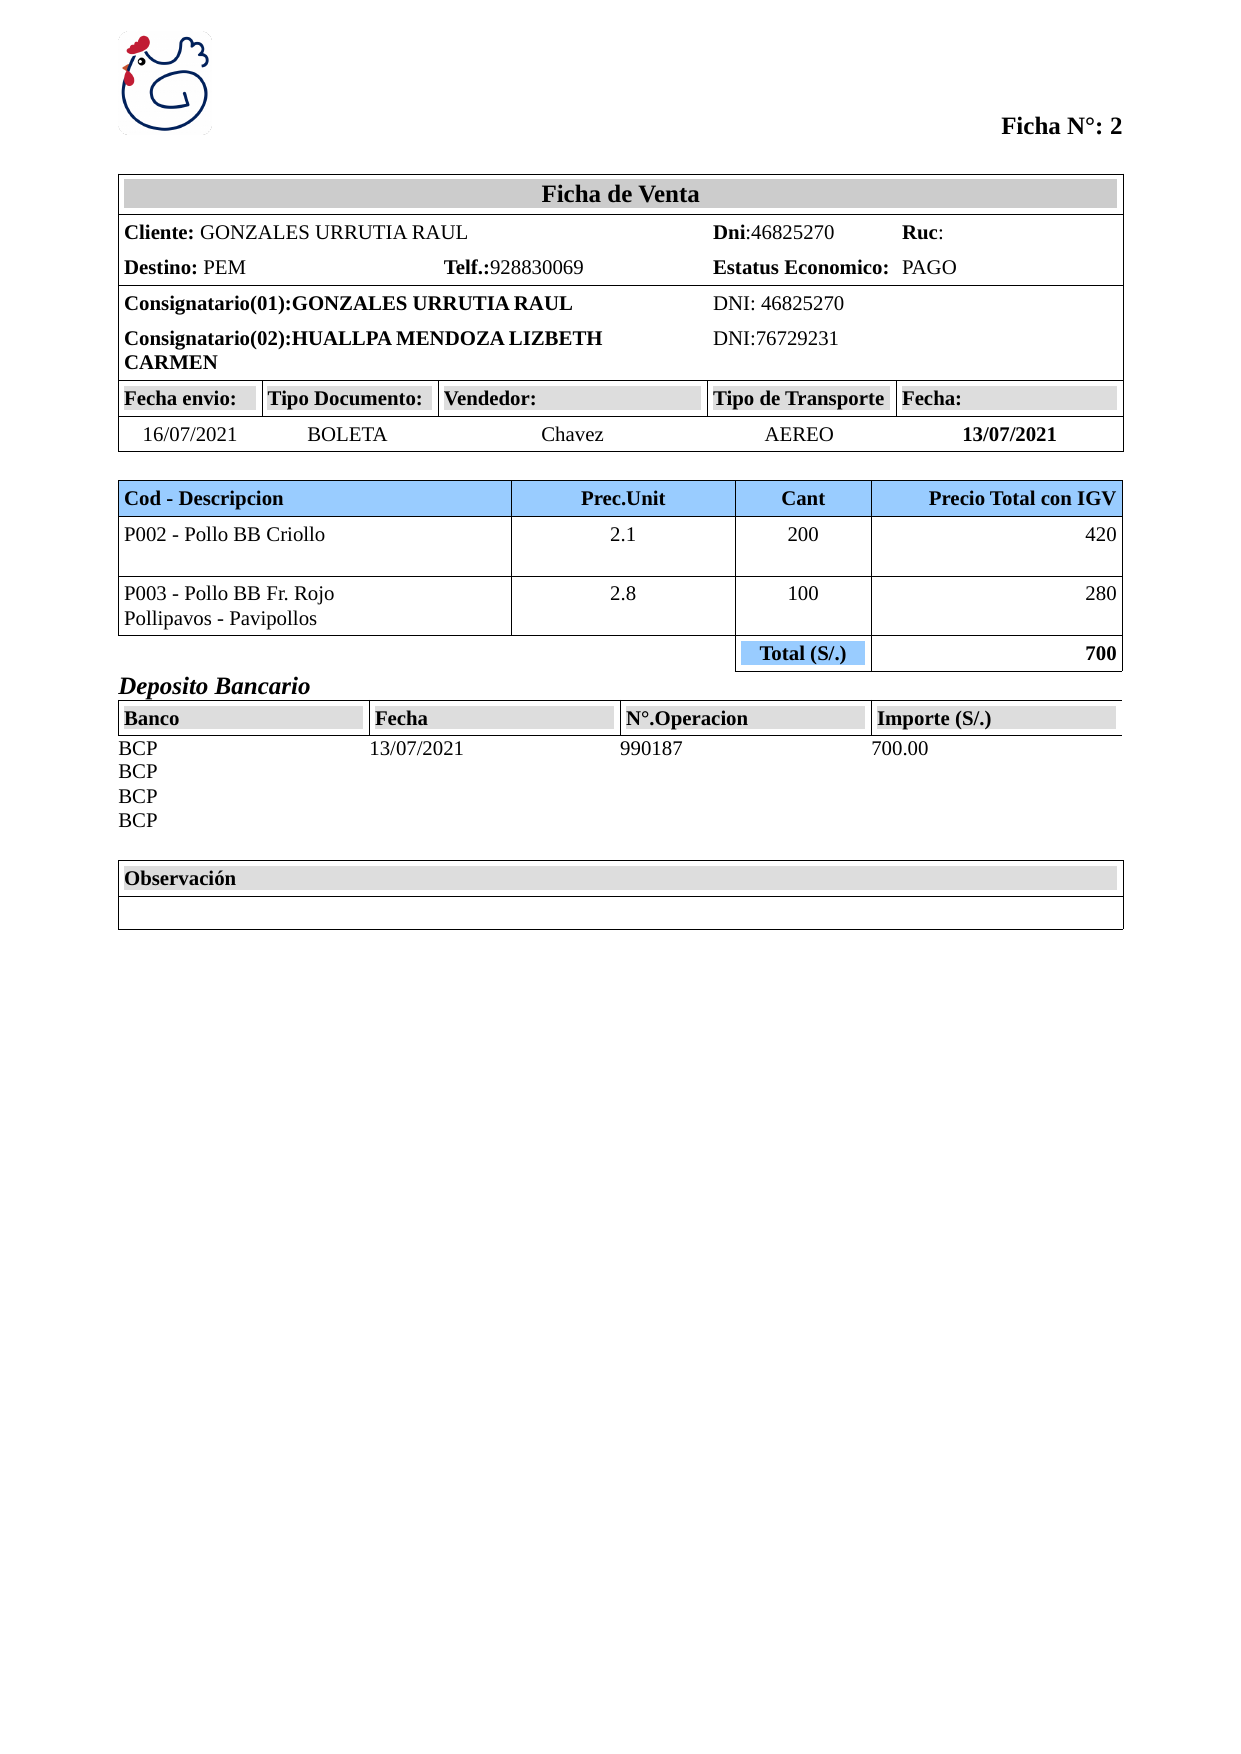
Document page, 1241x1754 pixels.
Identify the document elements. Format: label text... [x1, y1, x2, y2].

table_cell [369, 760, 620, 783]
picture [118, 31, 212, 135]
table_header Cod - Descripcion [119, 481, 511, 516]
table_cell Fecha: [897, 381, 1123, 416]
table_cell Destino: PEM [119, 249, 438, 285]
table_header Cant [736, 481, 871, 516]
table_cell 700.00 [871, 736, 1122, 759]
table_header Precio Total con IGV [872, 481, 1122, 516]
table_cell [620, 760, 871, 783]
table_cell 280 [872, 577, 1122, 635]
table_cell [511, 636, 735, 671]
table_cell 700 [872, 636, 1122, 671]
text Deposito Bancario [118, 671, 1122, 700]
table_header Fecha [370, 701, 620, 735]
table_cell BCP [118, 784, 369, 808]
table_cell [871, 808, 1122, 832]
table_cell Telf.:928830069 [438, 249, 707, 285]
table_cell [620, 784, 871, 808]
table_cell 200 [736, 517, 871, 576]
table_cell Consignatario(02):HUALLPA MENDOZA LIZBETH CARMEN [119, 321, 707, 380]
table_cell [369, 784, 620, 808]
table_cell 100 [736, 577, 871, 635]
table_header Prec.Unit [512, 481, 735, 516]
table_cell [620, 808, 871, 832]
table_cell Estatus Economico: [707, 249, 896, 285]
table_cell 2.8 [512, 577, 735, 635]
table_cell Vendedor: [439, 381, 707, 416]
table_cell Tipo de Transporte [708, 381, 896, 416]
table_cell DNI:76729231 [707, 321, 1123, 380]
table_cell Fecha envio: [119, 381, 262, 416]
table_cell Total (S/.) [736, 636, 871, 671]
table_cell Tipo Documento: [263, 381, 438, 416]
table_header N°.Operacion [621, 701, 871, 735]
table_cell [871, 784, 1122, 808]
table_cell BOLETA [262, 417, 438, 451]
table_header Importe (S/.) [872, 701, 1122, 735]
table_cell BCP [118, 736, 369, 759]
table_cell Chavez [438, 417, 707, 451]
table_header Ficha de Venta [119, 175, 1123, 214]
table_header Banco [119, 701, 369, 735]
table_header Observación [119, 861, 1123, 896]
table_cell 990187 [620, 736, 871, 759]
table_cell Ruc: [896, 215, 1123, 249]
table_cell P002 - Pollo BB Criollo [119, 517, 511, 576]
table_cell P003 - Pollo BB Fr. Rojo Pollipavos - Pavipollos [119, 577, 511, 635]
table_cell [369, 808, 620, 832]
table_cell PAGO [896, 249, 1123, 285]
table_cell 13/07/2021 [369, 736, 620, 759]
table_cell 13/07/2021 [896, 417, 1123, 451]
table_cell 420 [872, 517, 1122, 576]
table_cell BCP [118, 760, 369, 783]
table_cell DNI: 46825270 [707, 286, 1123, 321]
table_cell 2.1 [512, 517, 735, 576]
table_cell BCP [118, 808, 369, 832]
table_cell [871, 760, 1122, 783]
table_cell Dni:46825270 [707, 215, 896, 249]
table_cell [118, 636, 511, 671]
table_cell [119, 897, 1123, 929]
table_cell Consignatario(01):GONZALES URRUTIA RAUL [119, 286, 707, 321]
table_cell Cliente: GONZALES URRUTIA RAUL [119, 215, 707, 249]
table_cell 16/07/2021 [119, 417, 262, 451]
table_cell AEREO [707, 417, 896, 451]
